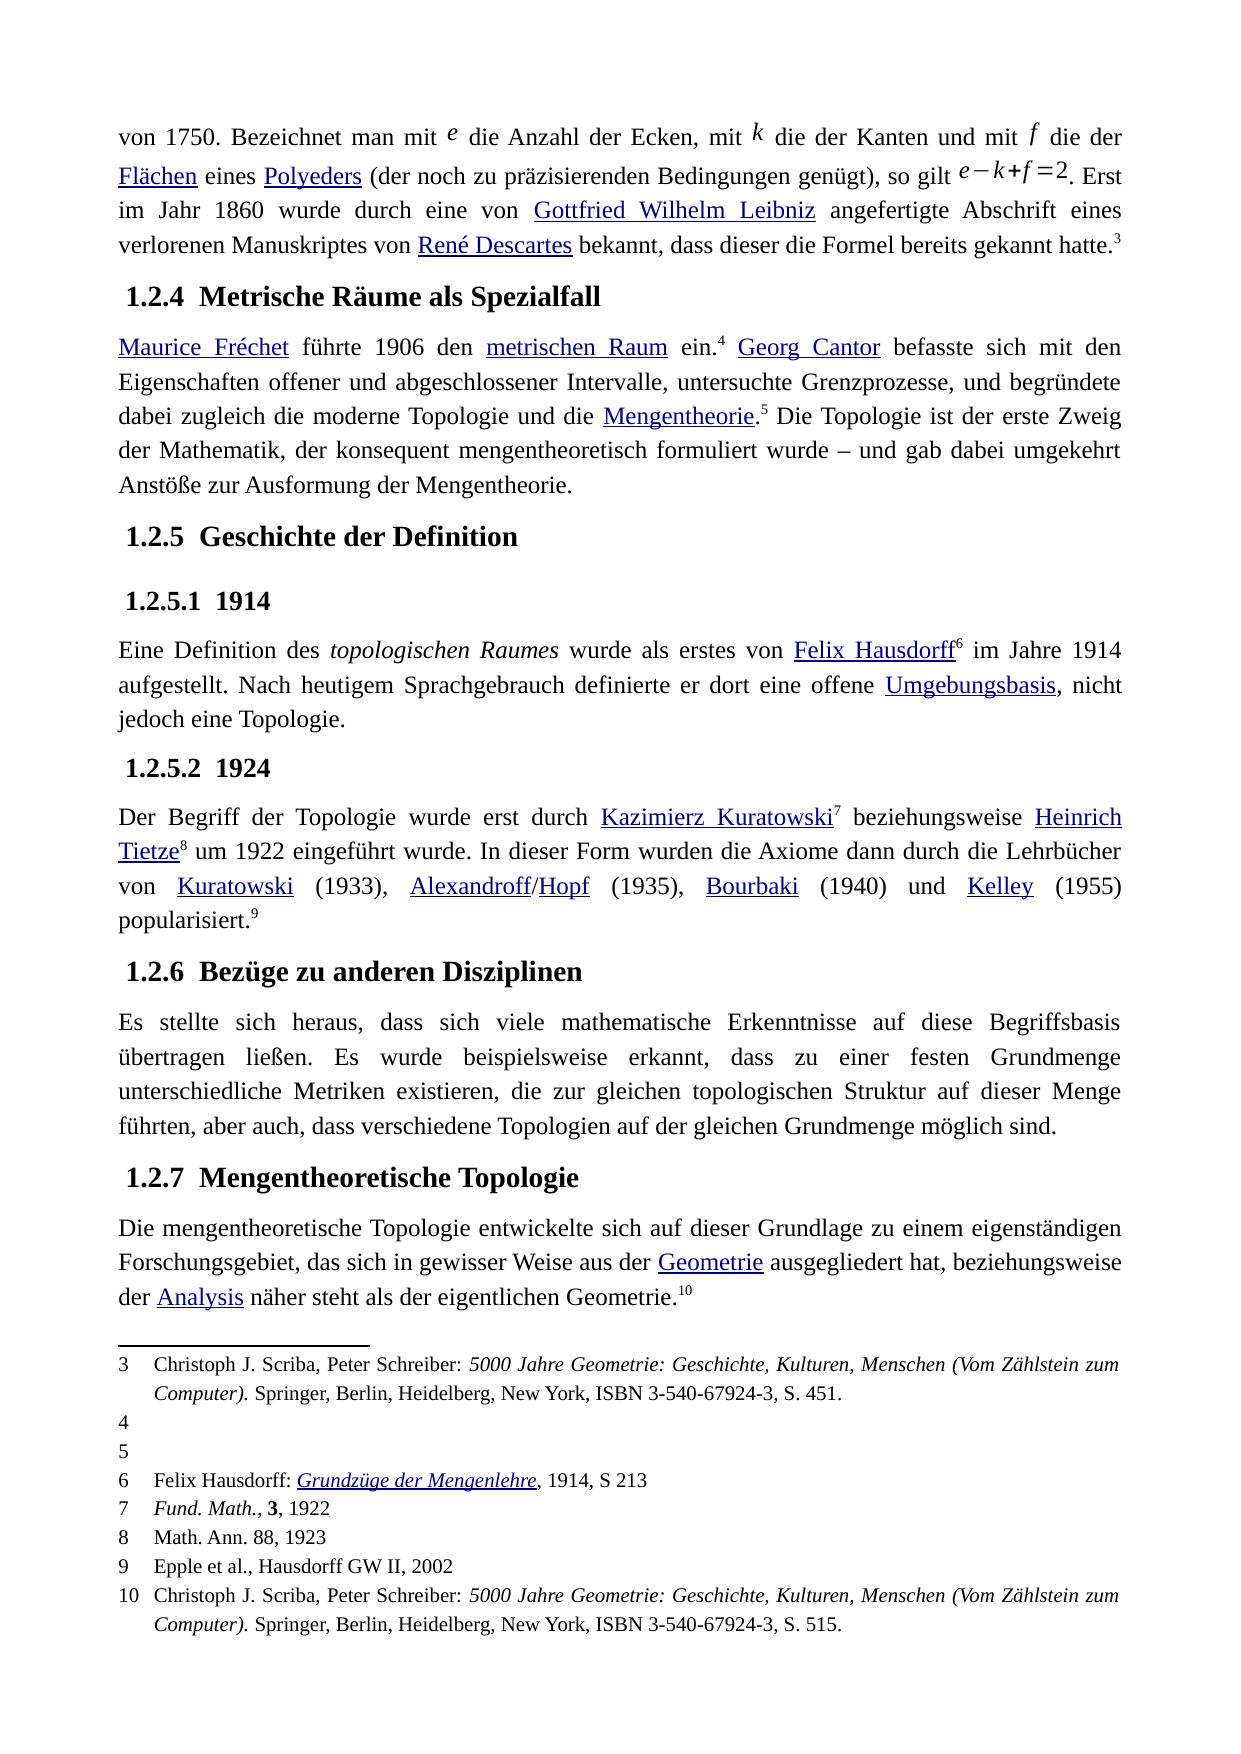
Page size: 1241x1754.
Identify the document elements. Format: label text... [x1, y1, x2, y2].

subtitle Metrische Räume als Spezialfall [118, 279, 1122, 313]
subtitle Geschichte der Definition [118, 519, 1122, 553]
text Felix Hausdorff: Grundzüge der Mengenlehre, 1914, S 213 [118, 1467, 1122, 1492]
text von 1750. Bezeichnet man mit die Anzahl der Ecken, mit die der Kanten und mit die der Flächen eines Polyeders (der noch zu präzisierenden Bedingungen genügt), so gilt . Erst im Jahr 1860 wurde durch eine von Gottfried Wilhelm Leibniz angefertigte Abschrift eines verlorenen Manuskriptes von René Descartes bekannt, dass dieser die Formel bereits gekannt hatte. [118, 118, 1122, 259]
text Es stellte sich heraus, dass sich viele mathematische Erkenntnisse auf diese Begriffsbasis übertragen ließen. Es wurde beispielsweise erkannt, dass zu einer festen Grundmenge unterschiedliche Metriken existieren, die zur gleichen topologischen Struktur auf dieser Menge führten, aber auch, dass verschiedene Topologien auf der gleichen Grundmenge möglich sind. [118, 1007, 1122, 1139]
text Math. Ann. 88, 1923 [118, 1525, 1122, 1549]
text Christoph J. Scriba, Peter Schreiber: 5000 Jahre Geometrie: Geschichte, Kulturen, Menschen (Vom Zählstein zum Computer). Springer, Berlin, Heidelberg, New York, ISBN 3-540-67924-3, S. 451. [118, 1352, 1122, 1405]
subtitle Bezüge zu anderen Disziplinen [118, 954, 1122, 988]
text Die mengentheoretische Topologie entwickelte sich auf dieser Grundlage zu einem eigenständigen Forschungsgebiet, das sich in gewisser Weise aus der Geometrie ausgegliedert hat, beziehungsweise der Analysis näher steht als der eigentlichen Geometrie. [118, 1213, 1122, 1310]
text Epple et al., Hausdorff GW II, 2002 [118, 1554, 1122, 1578]
text Eine Definition des topologischen Raumes wurde als erstes von Felix Hausdorff im Jahre 1914 aufgestellt. Nach heutigem Sprachgebrauch definierte er dort eine offene Umgebungsbasis, nicht jedoch eine Topologie. [118, 635, 1122, 733]
subtitle Mengentheoretische Topologie [118, 1160, 1122, 1193]
text Der Begriff der Topologie wurde erst durch Kazimierz Kuratowski beziehungsweise Heinrich Tietze um 1922 eingeführt wurde. In dieser Form wurden die Axiome dann durch die Lehrbücher von Kuratowski (1933), Alexandroff/Hopf (1935), Bourbaki (1940) und Kelley (1955) popularisiert. [118, 802, 1122, 934]
text Fund. Math., 3, 1922 [118, 1496, 1122, 1520]
text Maurice Fréchet führte 1906 den metrischen Raum ein. Georg Cantor befasste sich mit den Eigenschaften offener und abgeschlossener Intervalle, untersuchte Grenzprozesse, und begründete dabei zugleich die moderne Topologie und die Mengentheorie. Die Topologie ist der erste Zweig der Mathematik, der konsequent mengentheoretisch formuliert wurde – und gab dabei umgekehrt Anstöße zur Ausformung der Mengentheorie. [118, 332, 1122, 499]
subtitle 1924 [118, 751, 1122, 783]
text Christoph J. Scriba, Peter Schreiber: 5000 Jahre Geometrie: Geschichte, Kulturen, Menschen (Vom Zählstein zum Computer). Springer, Berlin, Heidelberg, New York, ISBN 3-540-67924-3, S. 515. [118, 1583, 1122, 1636]
subtitle 1914 [118, 584, 1122, 616]
